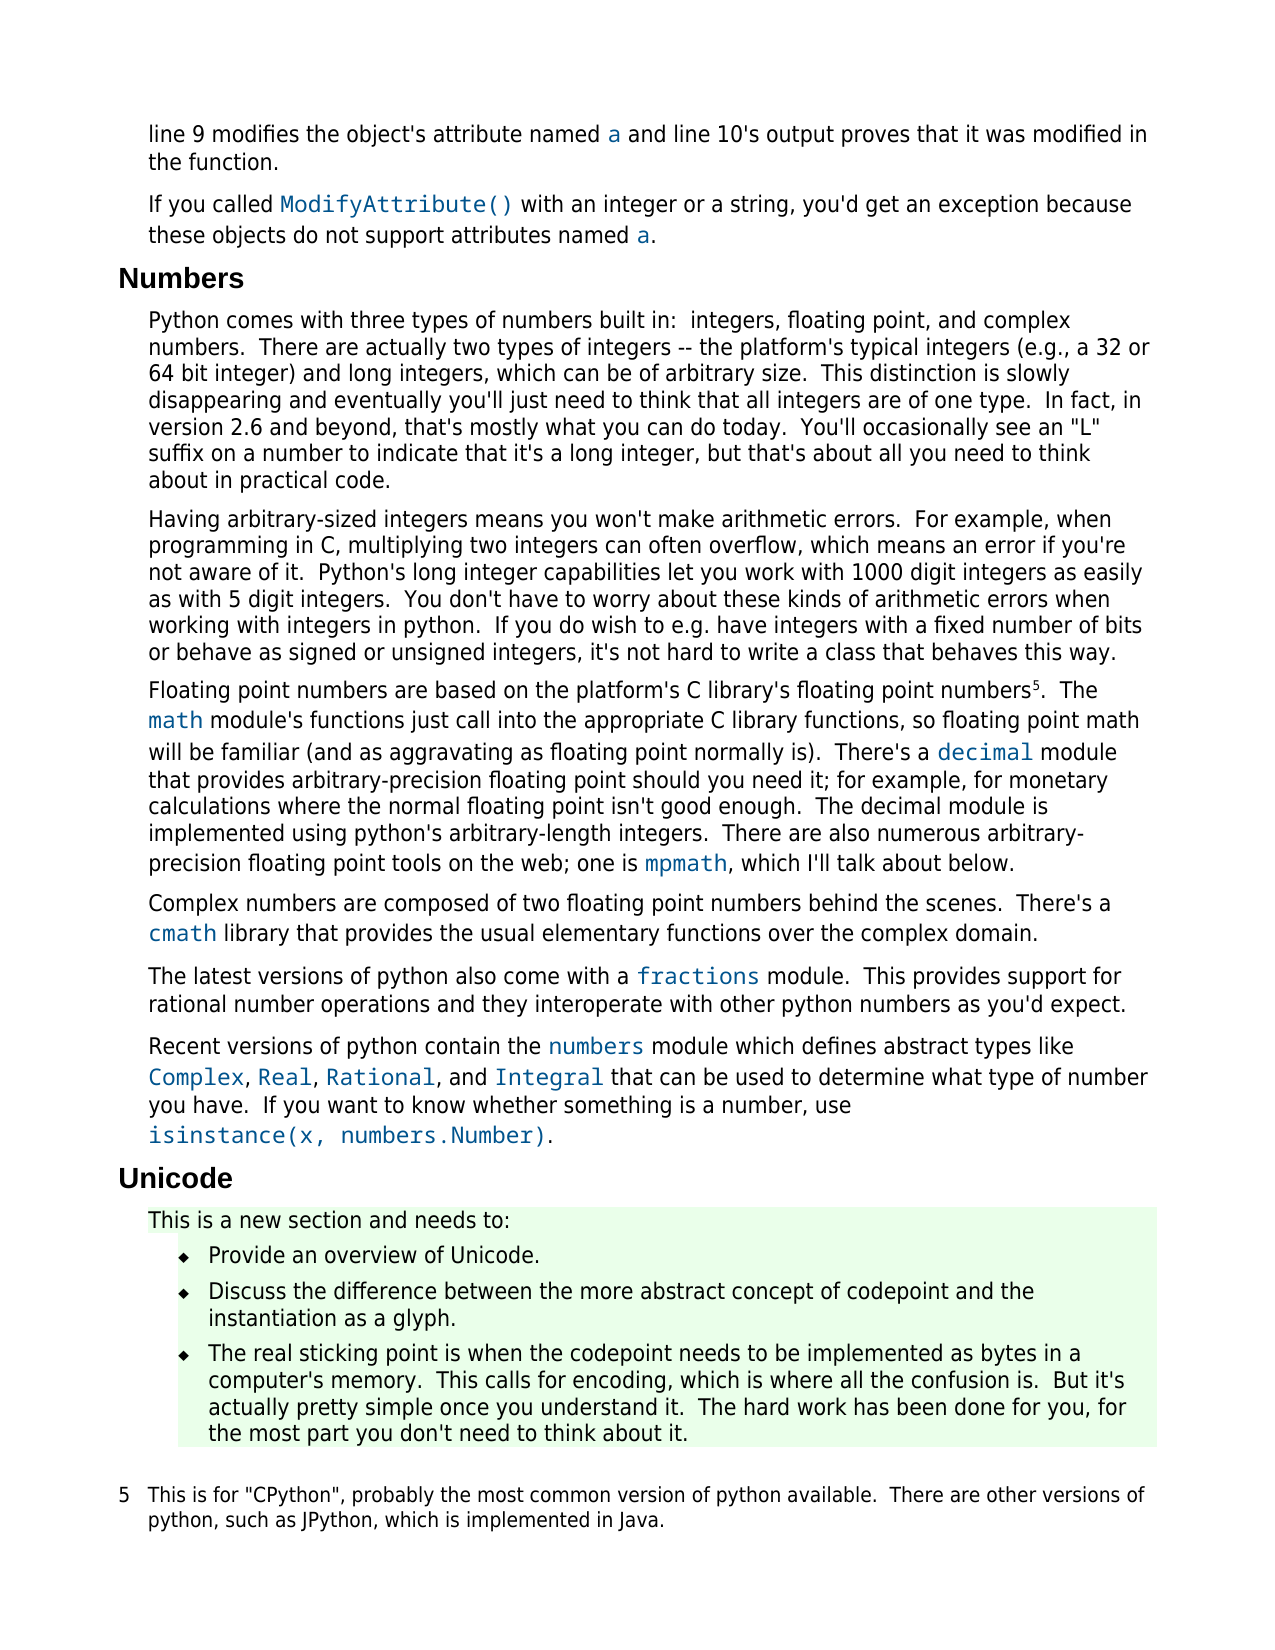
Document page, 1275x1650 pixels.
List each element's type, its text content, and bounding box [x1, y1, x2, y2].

subtitle Numbers [118, 262, 1157, 295]
list Discuss the difference between the more abstract concept of codepoint and the instantiation as a glyph. [178, 1278, 1157, 1331]
subtitle Unicode [118, 1162, 1157, 1195]
list Provide an overview of Unicode. [178, 1242, 1157, 1269]
text This is a new section and needs to: [148, 1207, 1157, 1233]
text Python comes with three types of numbers built in: integers, floating point, and complex numbers. There are actually two types of integers -- the platform's typical integers (e.g., a 32 or 64 bit integer) and long integers, which can be of arbitrary size. This distinction is slowly disappearing and eventually you'll just need to think that all integers are of one type. In fact, in version 2.6 and beyond, that's mostly what you can do today. You'll occasionally see an "L" suffix on a number to indicate that it's a long integer, but that's about all you need to think about in practical code. [148, 307, 1157, 494]
text line 9 modifies the object's attribute named a and line 10's output proves that it was modified in the function. [148, 118, 1157, 176]
text Complex numbers are composed of two floating point numbers behind the scenes. There's a cmath library that provides the usual elementary functions over the complex domain. [148, 890, 1157, 948]
text If you called ModifyAttribute() with an integer or a string, you'd get an exception because these objects do not support attributes named a. [148, 188, 1157, 251]
list The real sticking point is when the codepoint needs to be implemented as bytes in a computer's memory. This calls for encoding, which is where all the confusion is. But it's actually pretty simple once you understand it. The hard work has been done for you, for the most part you don't need to think about it. [178, 1340, 1157, 1447]
text Floating point numbers are based on the platform's C library's floating point numbers. The math module's functions just call into the appropriate C library functions, so floating point math will be familiar (and as aggravating as floating point normally is). There's a decimal module that provides arbitrary-precision floating point should you need it; for example, for monetary calculations where the normal floating point isn't good enough. The decimal module is implemented using python's arbitrary-length integers. There are also numerous arbitrary-precision floating point tools on the web; one is mpmath, which I'll talk about below. [148, 678, 1157, 878]
text Having arbitrary-sized integers means you won't make arithmetic errors. For example, when programming in C, multiplying two integers can often overflow, which means an error if you're not aware of it. Python's long integer capabilities let you work with 1000 digit integers as easily as with 5 digit integers. You don't have to worry about these kinds of arithmetic errors when working with integers in python. If you do wish to e.g. have integers with a fixed number of bits or behave as signed or unsigned integers, it's not hard to write a class that behaves this way. [148, 506, 1157, 666]
text The latest versions of python also come with a fractions module. This provides support for rational number operations and they interoperate with other python numbers as you'd expect. [148, 960, 1157, 1018]
text This is for "CPython", probably the most common version of python available. There are other versions of python, such as JPython, which is implemented in Java. [118, 1483, 1157, 1532]
text Recent versions of python contain the numbers module which defines abstract types like Complex, Real, Rational, and Integral that can be used to determine what type of number you have. If you want to know whether something is a number, use isinstance(x, numbers.Number). [148, 1030, 1157, 1150]
